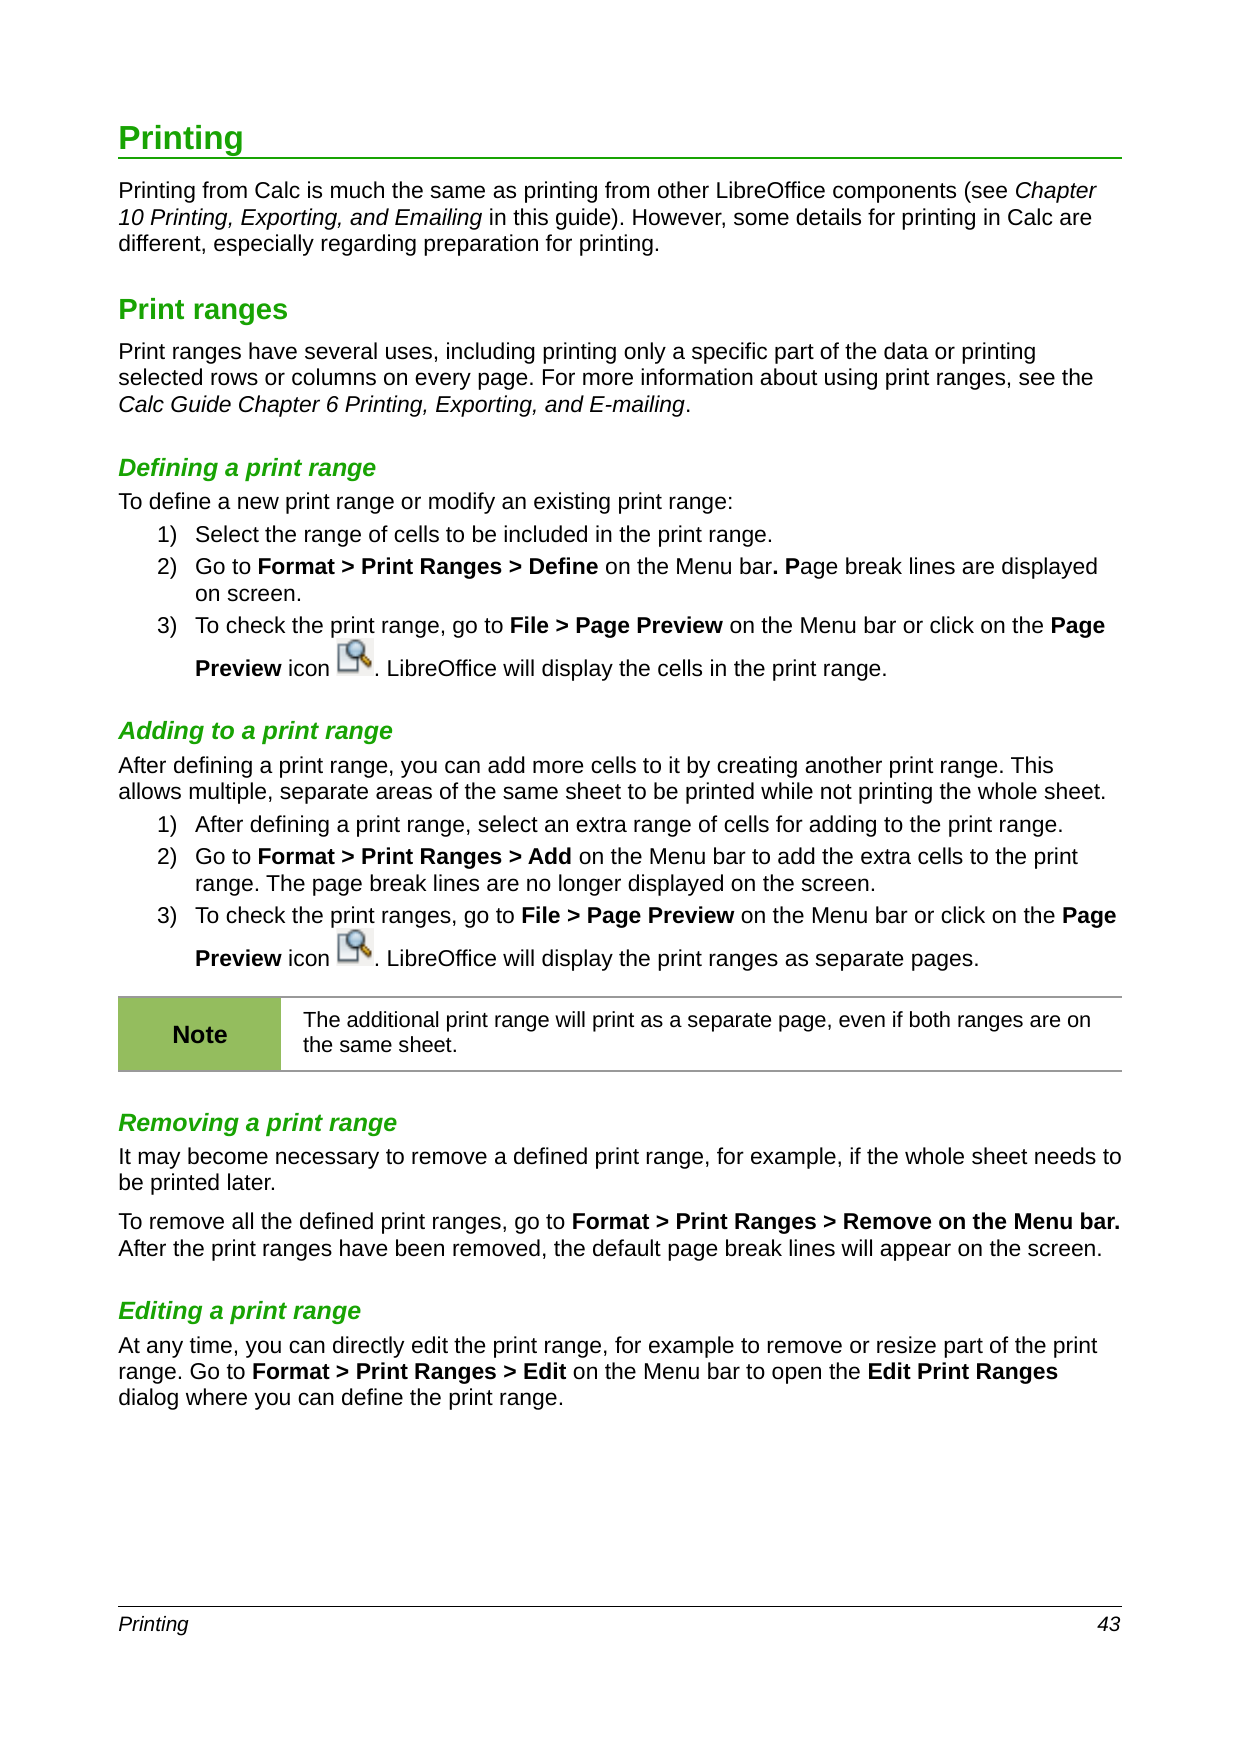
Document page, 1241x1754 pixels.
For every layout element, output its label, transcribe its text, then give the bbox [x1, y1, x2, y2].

text Print ranges have several uses, including printing only a specific part of the data or printing selected rows or columns on every page. For more information about using print ranges, see the Calc Guide Chapter 6 Printing, Exporting, and E-mailing. [118, 338, 1122, 417]
table_header Note [118, 998, 281, 1070]
text To remove all the defined print ranges, go to Format > Print Ranges > Remove on the Menu bar. After the print ranges have been removed, the default page break lines will appear on the screen. [118, 1208, 1122, 1261]
picture [336, 638, 374, 676]
table_header The additional print range will print as a separate page, even if both ranges are on the same sheet. [281, 998, 1122, 1070]
picture [336, 928, 374, 966]
subtitle Adding to a print range [118, 716, 1122, 745]
subtitle Printing [118, 118, 1122, 157]
list To define a new print range or modify an existing print range: [118, 488, 1122, 514]
list Go to Format > Print Ranges > Define on the Menu bar. Page break lines are displayed on screen. [177, 553, 1122, 606]
list After defining a print range, select an extra range of cells for adding to the print range. [177, 811, 1122, 837]
subtitle Removing a print range [118, 1108, 1122, 1136]
text Printing from Calc is much the same as printing from other LibreOffice components (see Chapter 10 Printing, Exporting, and Emailing in this guide). However, some details for printing in Calc are different, especially regarding preparation for printing. [118, 177, 1122, 257]
subtitle Editing a print range [118, 1296, 1122, 1325]
list To check the print ranges, go to File > Page Preview on the Menu bar or click on the Page Preview icon . LibreOffice will display the print ranges as separate pages. [177, 902, 1122, 971]
subtitle Defining a print range [118, 453, 1122, 481]
subtitle Print ranges [118, 292, 1122, 326]
text At any time, you can directly edit the print range, for example to remove or resize part of the print range. Go to Format > Print Ranges > Edit on the Menu bar to open the Edit Print Ranges dialog where you can define the print range. [118, 1332, 1122, 1411]
list To check the print range, go to File > Page Preview on the Menu bar or click on the Page Preview icon . LibreOffice will display the cells in the print range. [177, 612, 1122, 681]
list Go to Format > Print Ranges > Add on the Menu bar to add the extra cells to the print range. The page break lines are no longer displayed on the screen. [177, 843, 1122, 896]
text It may become necessary to remove a defined print range, for example, if the whole sheet needs to be printed later. [118, 1143, 1122, 1196]
list Select the range of cells to be included in the print range. [177, 521, 1122, 547]
list After defining a print range, you can add more cells to it by creating another print range. This allows multiple, separate areas of the same sheet to be printed while not printing the whole sheet. [118, 752, 1122, 804]
